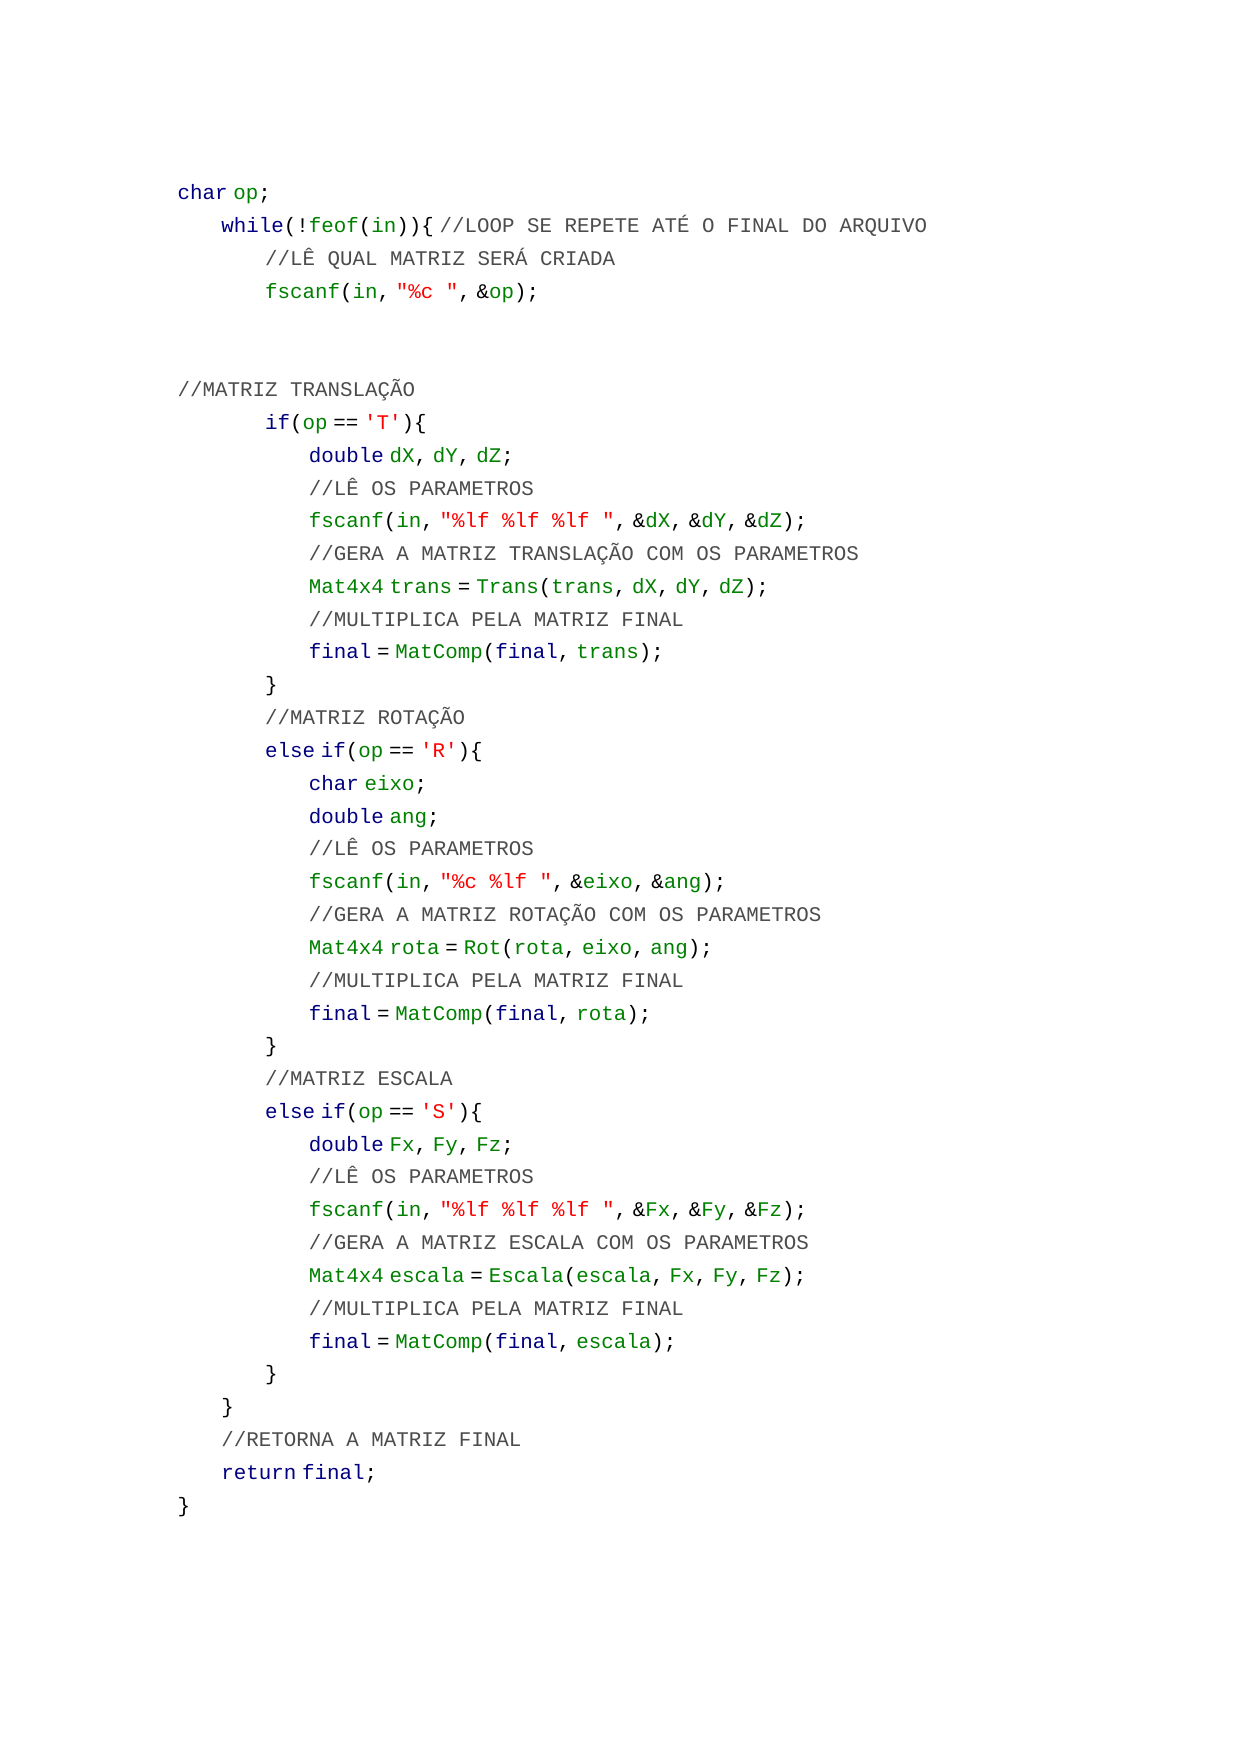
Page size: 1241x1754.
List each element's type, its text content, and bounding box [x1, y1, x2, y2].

text } [177, 1031, 1122, 1063]
text } [177, 1359, 1122, 1392]
text //LÊ QUAL MATRIZ SERÁ CRIADA [177, 243, 1122, 276]
text double ang; [177, 801, 1122, 834]
text if(op == 'T'){ [177, 407, 1122, 440]
text Mat4x4 rota = Rot(rota, eixo, ang); [177, 932, 1122, 965]
text } [177, 1490, 1122, 1523]
text fscanf(in, "%c ", &op); [177, 276, 1122, 309]
text } [177, 670, 1122, 703]
text fscanf(in, "%c %lf ", &eixo, &ang); [177, 867, 1122, 899]
text fscanf(in, "%lf %lf %lf ", &Fx, &Fy, &Fz); [177, 1195, 1122, 1228]
text } [177, 1392, 1122, 1424]
text //MATRIZ TRANSLAÇÃO [177, 374, 1122, 407]
text double dX, dY, dZ; [177, 440, 1122, 473]
text //MULTIPLICA PELA MATRIZ FINAL [177, 1293, 1122, 1326]
text Mat4x4 trans = Trans(trans, dX, dY, dZ); [177, 571, 1122, 604]
text Mat4x4 escala = Escala(escala, Fx, Fy, Fz); [177, 1260, 1122, 1293]
text fscanf(in, "%lf %lf %lf ", &dX, &dY, &dZ); [177, 506, 1122, 538]
text char op; [177, 178, 1122, 210]
text //MULTIPLICA PELA MATRIZ FINAL [177, 604, 1122, 637]
text //GERA A MATRIZ TRANSLAÇÃO COM OS PARAMETROS [177, 538, 1122, 571]
text final = MatComp(final, escala); [177, 1326, 1122, 1359]
text while(!feof(in)){ //LOOP SE REPETE ATÉ O FINAL DO ARQUIVO [177, 210, 1122, 243]
text //MATRIZ ROTAÇÃO [177, 703, 1122, 735]
text //MATRIZ ESCALA [177, 1063, 1122, 1096]
text //LÊ OS PARAMETROS [177, 834, 1122, 867]
text //RETORNA A MATRIZ FINAL [177, 1424, 1122, 1457]
text char eixo; [177, 768, 1122, 801]
text //GERA A MATRIZ ROTAÇÃO COM OS PARAMETROS [177, 899, 1122, 932]
text //LÊ OS PARAMETROS [177, 1162, 1122, 1195]
text //MULTIPLICA PELA MATRIZ FINAL [177, 965, 1122, 998]
text //GERA A MATRIZ ESCALA COM OS PARAMETROS [177, 1228, 1122, 1260]
text //LÊ OS PARAMETROS [177, 473, 1122, 506]
text final = MatComp(final, rota); [177, 998, 1122, 1031]
text return final; [177, 1457, 1122, 1490]
text final = MatComp(final, trans); [177, 637, 1122, 670]
text else if(op == 'S'){ [177, 1096, 1122, 1129]
text else if(op == 'R'){ [177, 735, 1122, 768]
text double Fx, Fy, Fz; [177, 1129, 1122, 1162]
